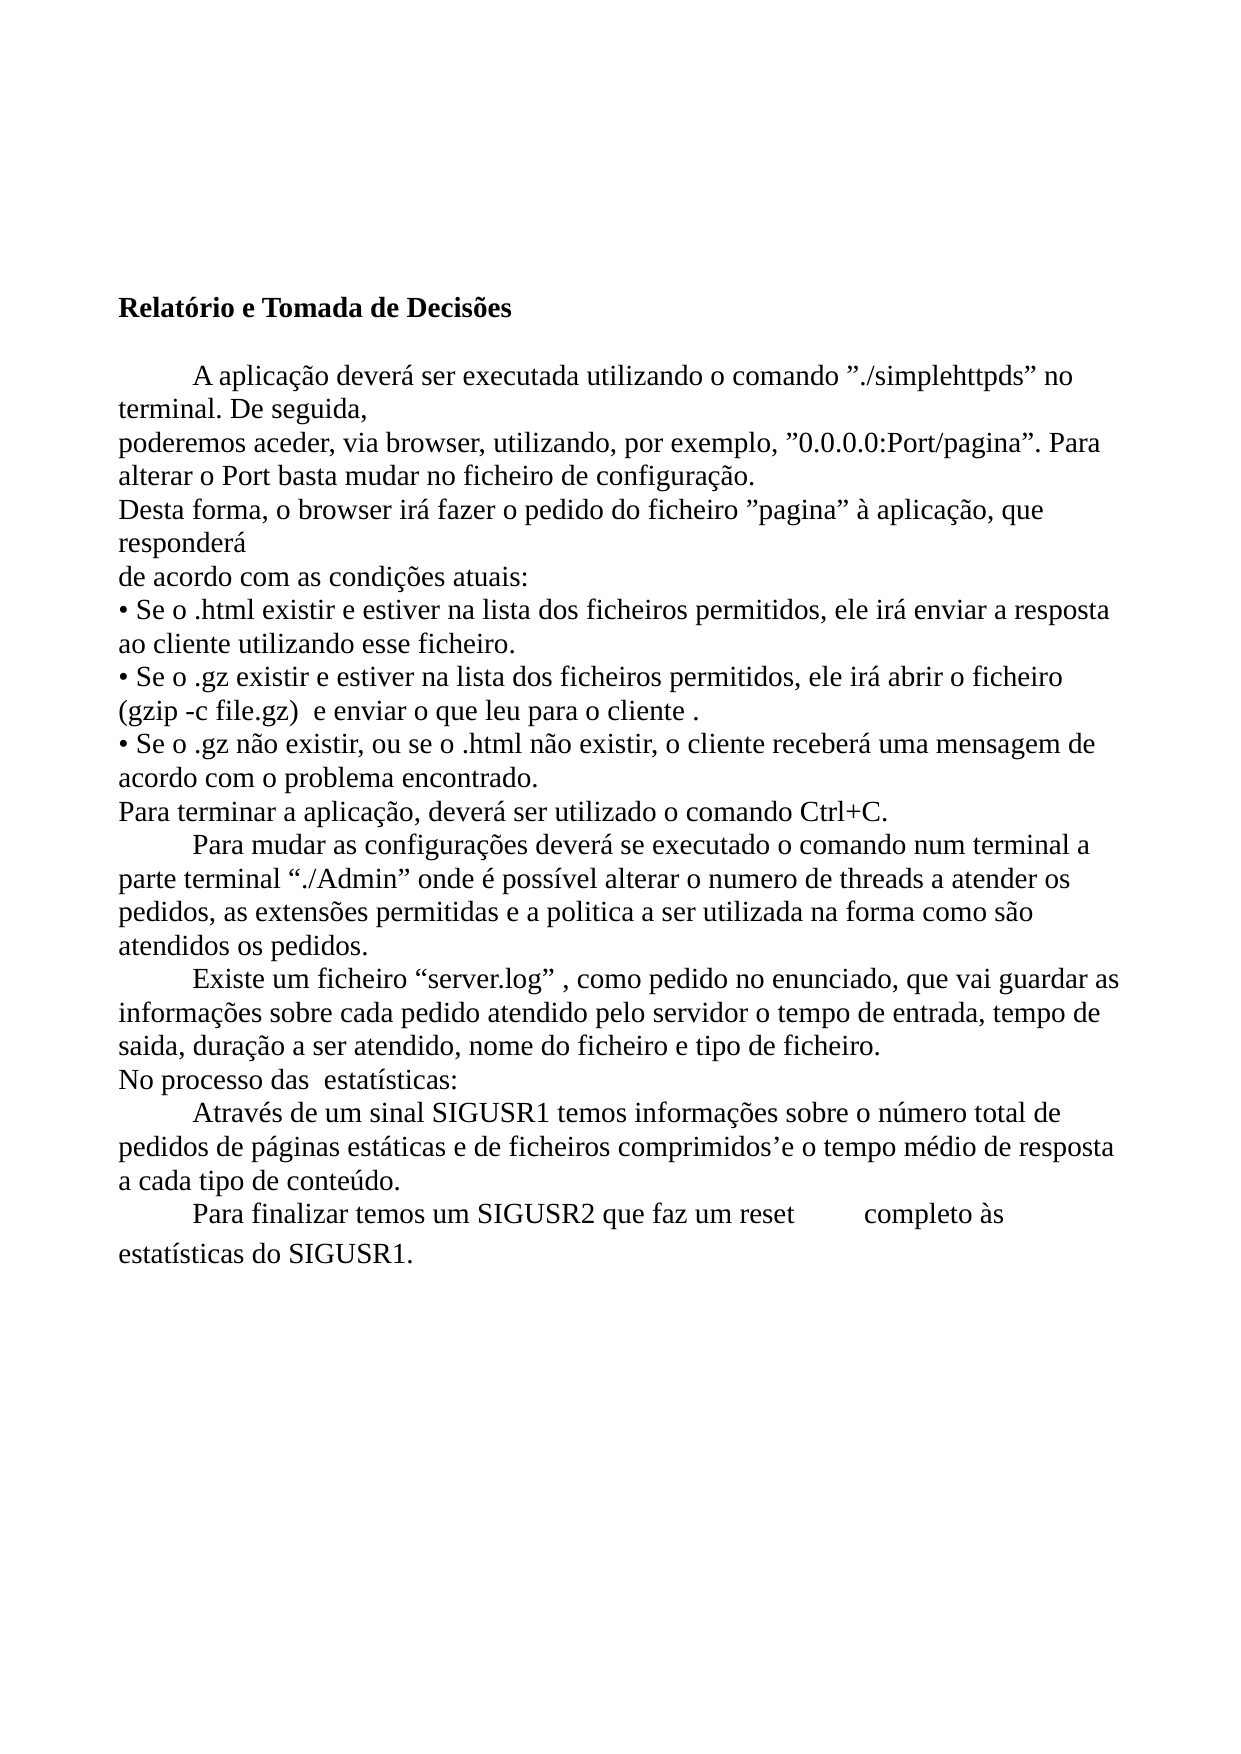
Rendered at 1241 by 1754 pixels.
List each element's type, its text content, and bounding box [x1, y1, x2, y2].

text No processo das estatísticas: [118, 1062, 1122, 1096]
text Para mudar as configurações deverá se executado o comando num terminal a parte terminal “./Admin” onde é possível alterar o numero de threads a atender os pedidos, as extensões permitidas e a politica a ser utilizada na forma como são atendidos os pedidos. [118, 827, 1122, 961]
text Para finalizar temos um SIGUSR2 que faz um reset completo às estatísticas do SIGUSR1. [118, 1196, 1122, 1270]
text Desta forma, o browser irá fazer o pedido do ficheiro ”pagina” à aplicação, que responderá [118, 492, 1122, 559]
text Para terminar a aplicação, deverá ser utilizado o comando Ctrl+C. [118, 794, 1122, 827]
text Existe um ficheiro “server.log” , como pedido no enunciado, que vai guardar as informações sobre cada pedido atendido pelo servidor o tempo de entrada, tempo de saida, duração a ser atendido, nome do ficheiro e tipo de ficheiro. [118, 961, 1122, 1062]
text • Se o .html existir e estiver na lista dos ficheiros permitidos, ele irá enviar a resposta ao cliente utilizando esse ficheiro. [118, 592, 1122, 659]
text • Se o .gz existir e estiver na lista dos ficheiros permitidos, ele irá abrir o ficheiro (gzip -c file.gz) e enviar o que leu para o cliente . [118, 659, 1122, 727]
text de acordo com as condições atuais: [118, 559, 1122, 592]
text Relatório e Tomada de Decisões [118, 291, 1122, 324]
text A aplicação deverá ser executada utilizando o comando ”./simplehttpds” no terminal. De seguida, [118, 358, 1122, 425]
text • Se o .gz não existir, ou se o .html não existir, o cliente receberá uma mensagem de acordo com o problema encontrado. [118, 727, 1122, 794]
text Através de um sinal SIGUSR1 temos informações sobre o número total de pedidos de páginas estáticas e de ficheiros comprimidos’e o tempo médio de resposta a cada tipo de conteúdo. [118, 1096, 1122, 1196]
text poderemos aceder, via browser, utilizando, por exemplo, ”0.0.0.0:Port/pagina”. Para alterar o Port basta mudar no ficheiro de configuração. [118, 425, 1122, 492]
